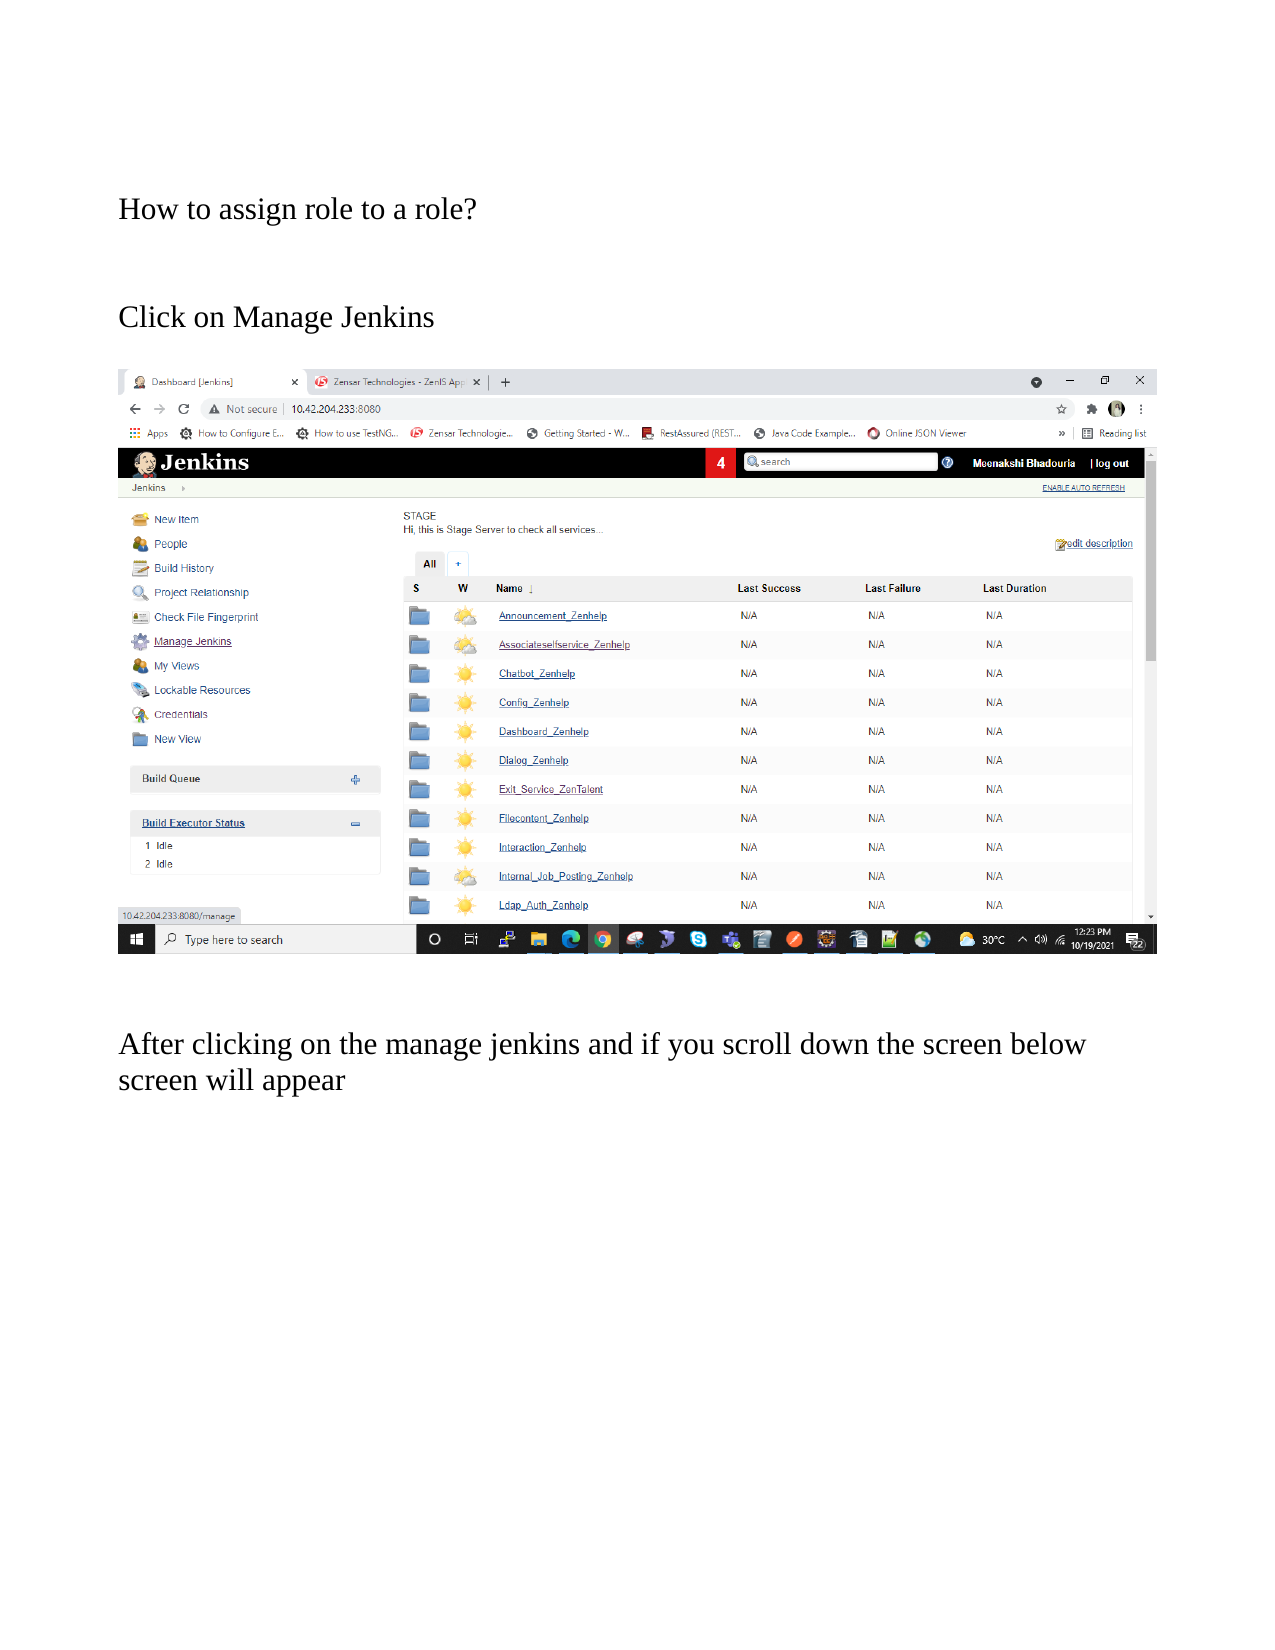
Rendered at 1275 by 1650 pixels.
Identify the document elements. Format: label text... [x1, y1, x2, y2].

text How to assign role to a role? [118, 190, 1157, 226]
text After clicking on the manage jenkins and if you scroll down the screen below screen will appear [118, 1026, 1157, 1097]
picture [118, 369, 1157, 954]
text Click on Manage Jenkins [118, 298, 1157, 334]
